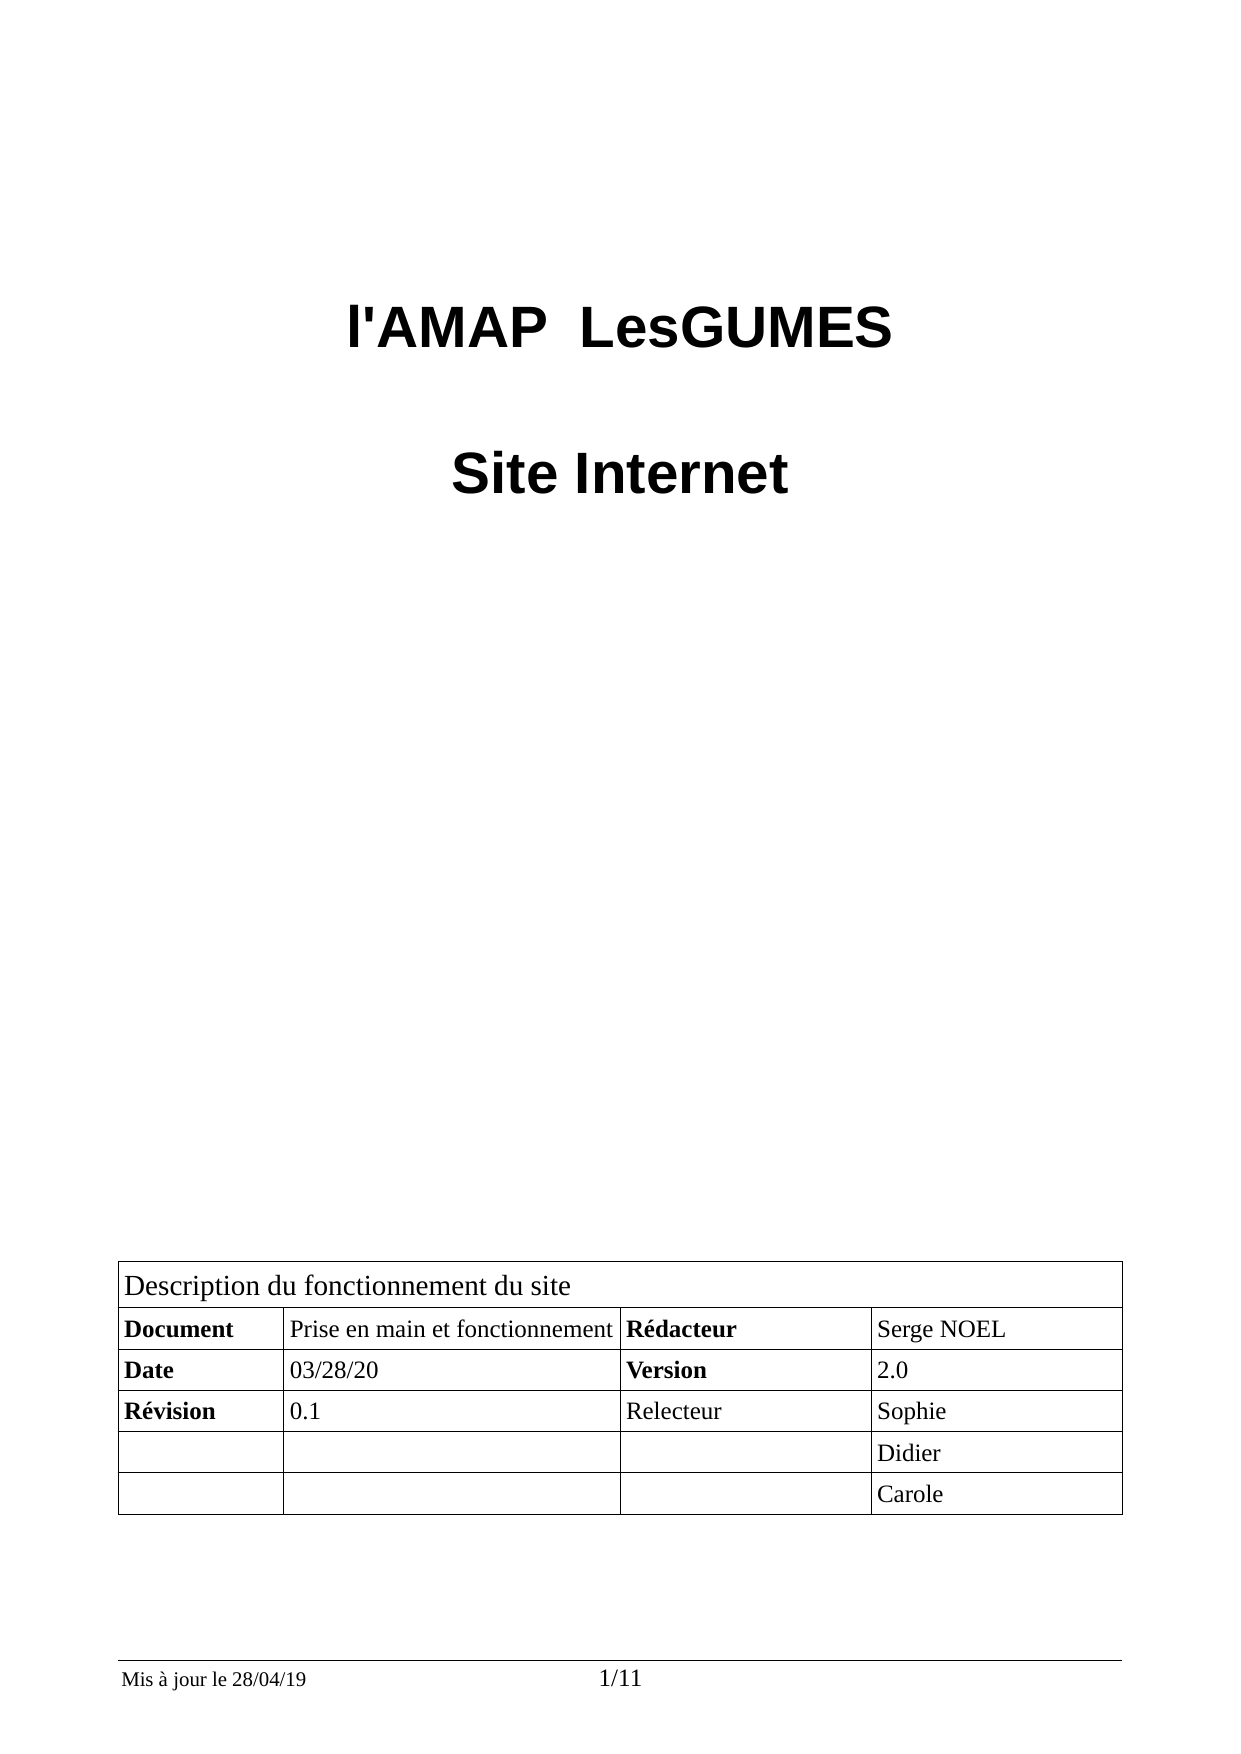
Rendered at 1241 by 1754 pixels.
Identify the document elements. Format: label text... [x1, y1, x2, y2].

table_header Description du fonctionnement du site [119, 1262, 1122, 1307]
table_cell [119, 1432, 283, 1472]
table_cell 0.1 [284, 1391, 620, 1431]
table_cell [119, 1473, 283, 1513]
table_cell Document [119, 1308, 283, 1348]
table_cell Version [621, 1350, 871, 1390]
table_cell Date [119, 1350, 283, 1390]
title l'AMAP LesGUMES [118, 293, 1122, 360]
table_cell [621, 1473, 871, 1513]
table_cell Carole [872, 1473, 1122, 1513]
table_cell 2.0 [872, 1350, 1122, 1390]
table_cell [284, 1432, 620, 1472]
table_cell Rédacteur [621, 1308, 871, 1348]
table_cell Révision [119, 1391, 283, 1431]
title Site Internet [118, 439, 1122, 506]
table_cell [621, 1432, 871, 1472]
table_cell Prise en main et fonctionnement [284, 1308, 620, 1348]
table_cell [284, 1473, 620, 1513]
table_cell Sophie [872, 1391, 1122, 1431]
table_cell Serge NOEL [872, 1308, 1122, 1348]
table_cell 28/03/20 [284, 1350, 620, 1390]
table_cell Relecteur [621, 1391, 871, 1431]
table_cell Didier [872, 1432, 1122, 1472]
